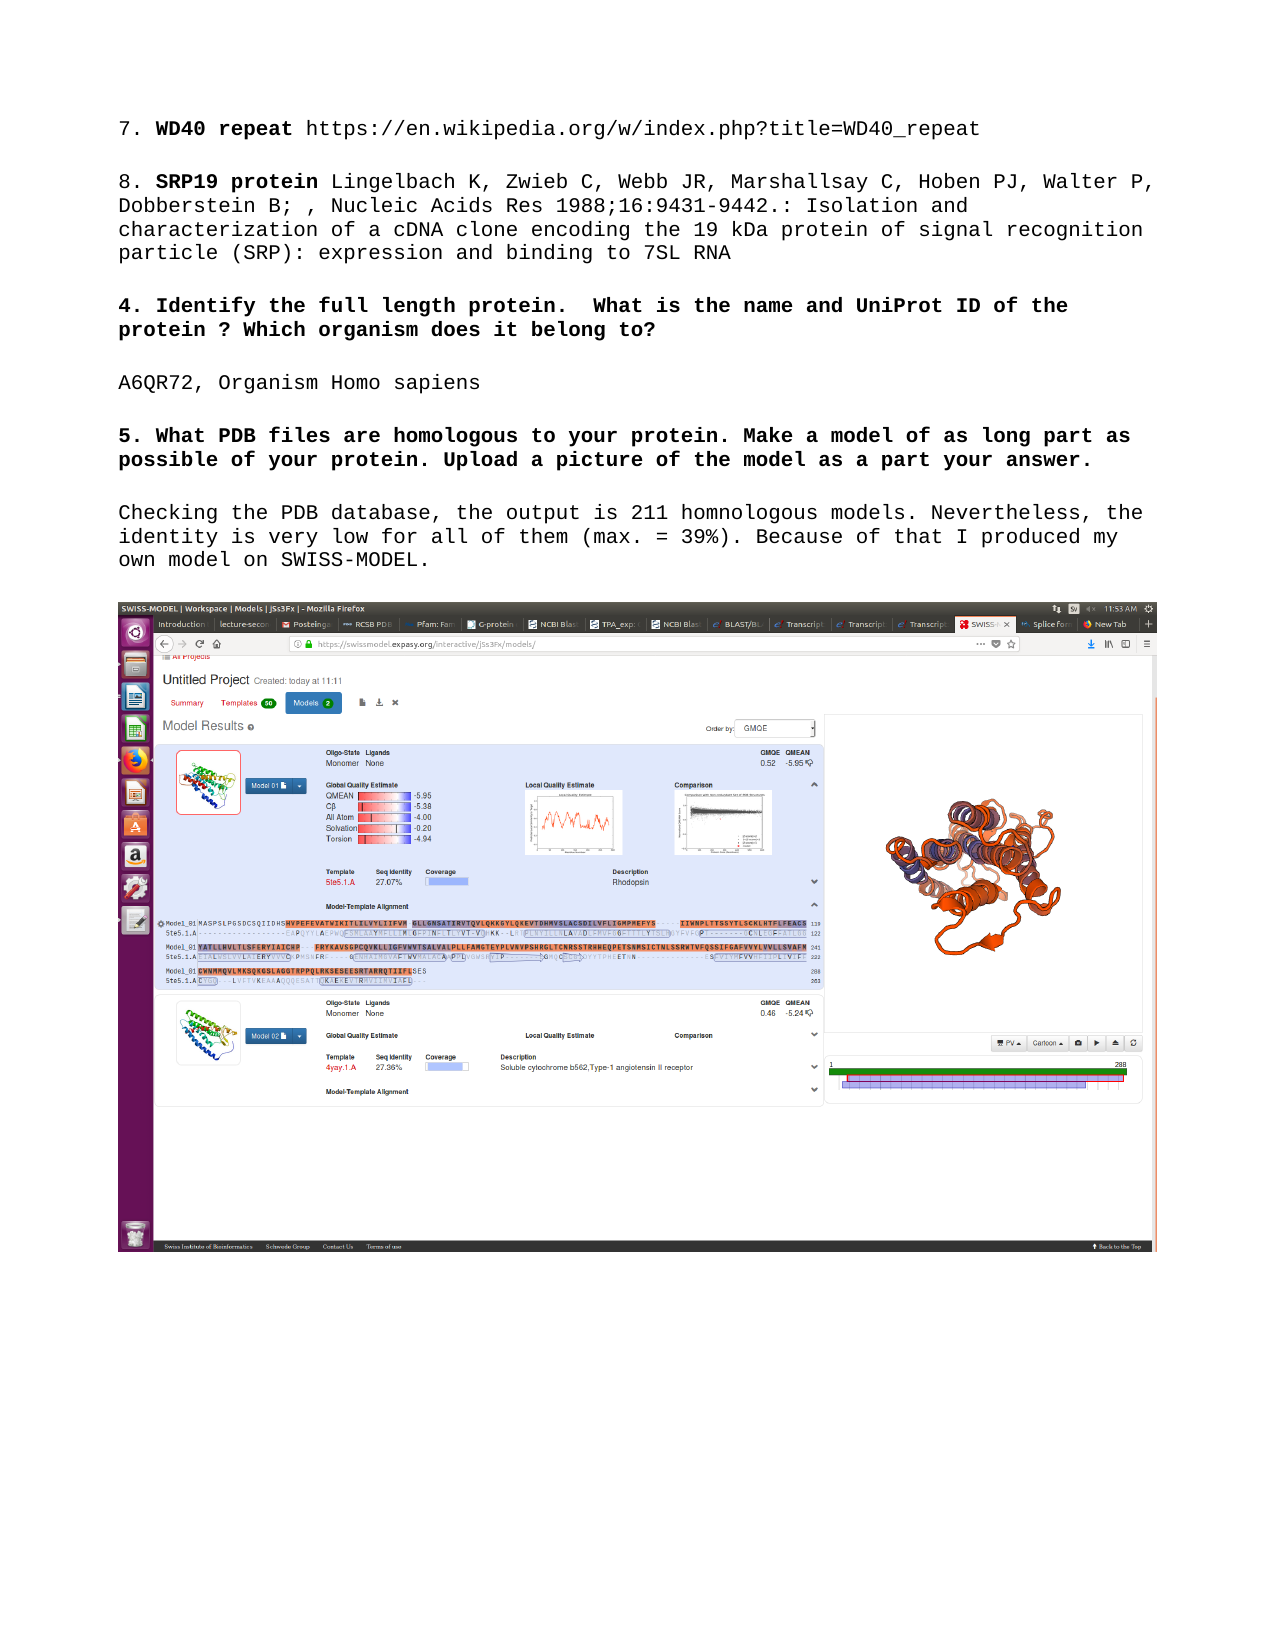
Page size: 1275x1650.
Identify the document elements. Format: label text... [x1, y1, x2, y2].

text Checking the PDB database, the output is 211 homnologous models. Nevertheless, the identity is very low for all of them (max. = 39%). Because of that I produced my own model on SWISS-MODEL. [118, 502, 1157, 573]
picture [118, 602, 1157, 1252]
text 7. WD40 repeat https://en.wikipedia.org/w/index.php?title=WD40_repeat [118, 118, 1157, 142]
text 4. Identify the full length protein. What is the name and UniProt ID of the protein ? Which organism does it belong to? [118, 295, 1157, 343]
text 5. What PDB files are homologous to your protein. Make a model of as long part as possible of your protein. Upload a picture of the model as a part your answer. [118, 425, 1157, 472]
text 8. SRP19 protein Lingelbach K, Zwieb C, Webb JR, Marshallsay C, Hoben PJ, Walter P, Dobberstein B; , Nucleic Acids Res 1988;16:9431-9442.: Isolation and characterization of a cDNA clone encoding the 19 kDa protein of signal recognition particle (SRP): expression and binding to 7SL RNA [118, 171, 1157, 266]
text A6QR72, Organism Homo sapiens [118, 372, 1157, 396]
